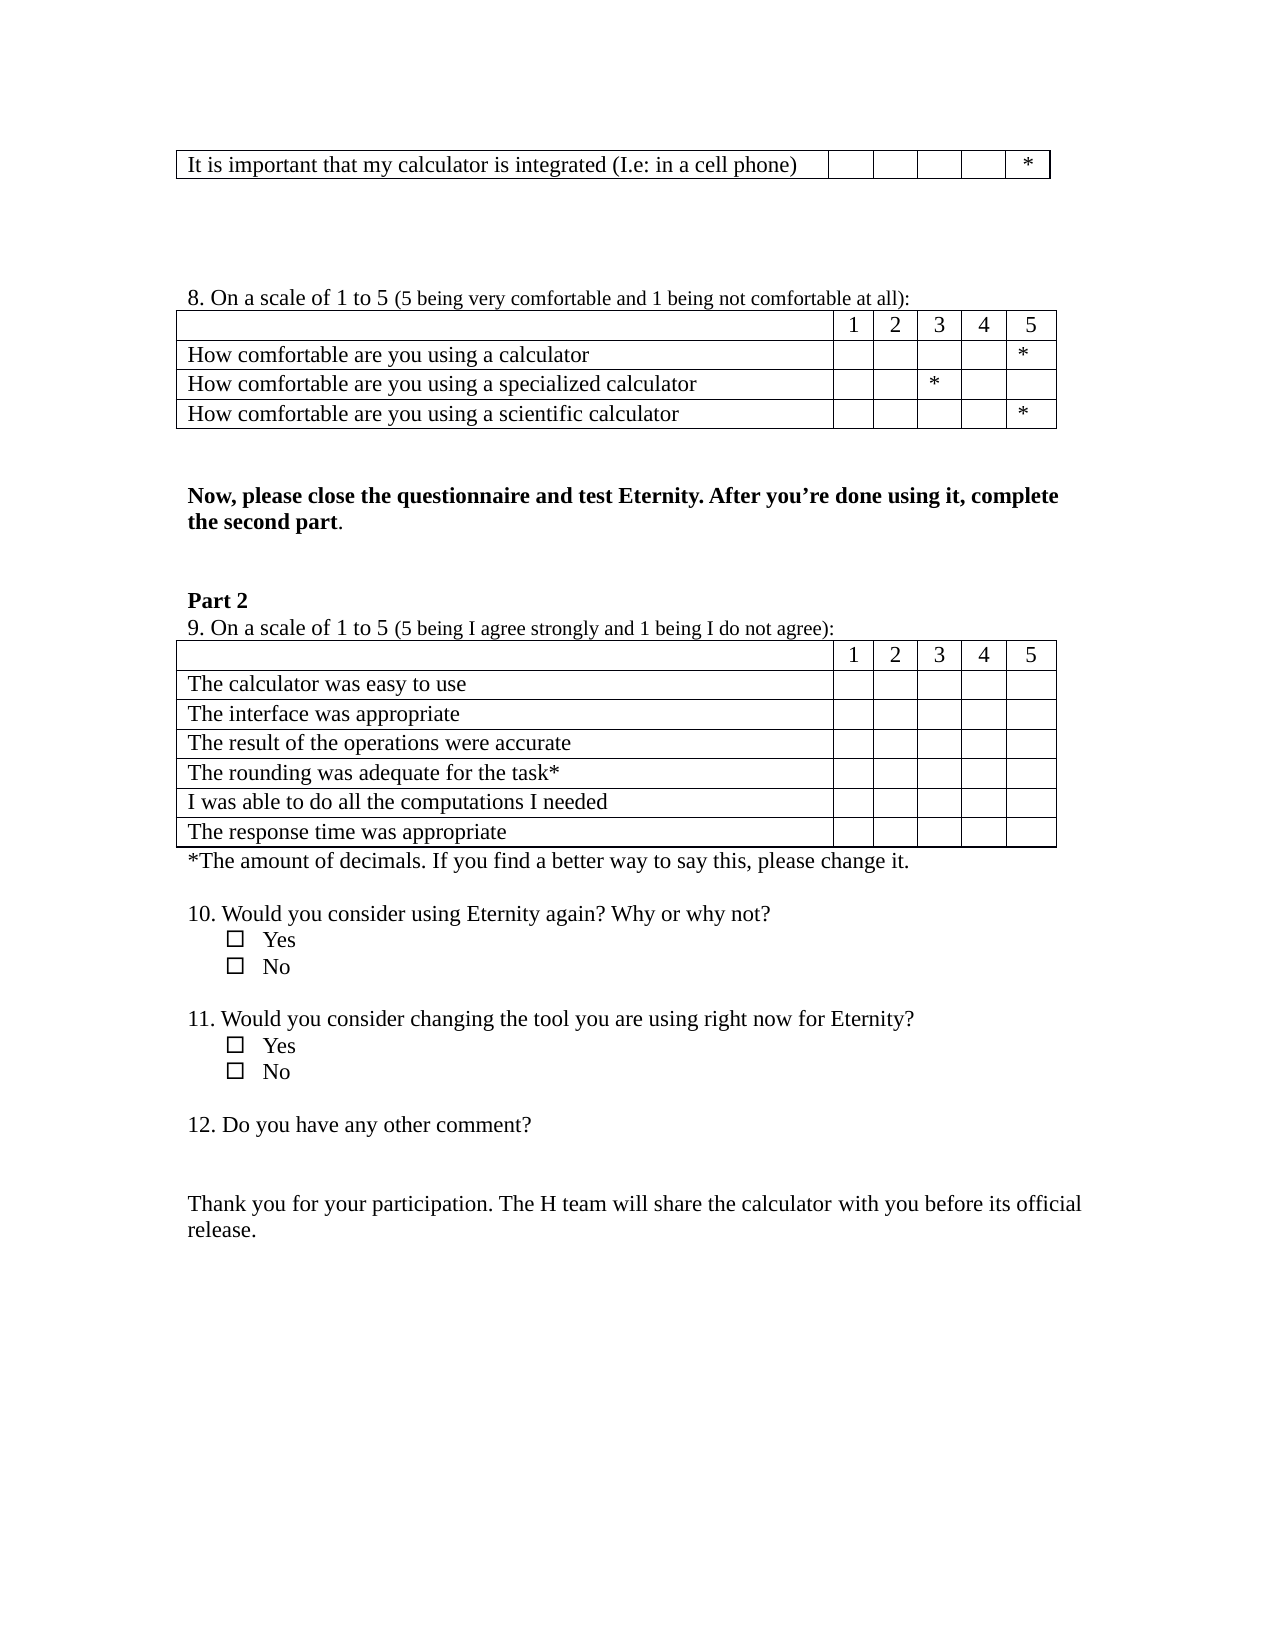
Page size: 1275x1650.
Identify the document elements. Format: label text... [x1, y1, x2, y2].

text Part 2 [187, 587, 1087, 614]
table_cell The result of the operations were accurate [177, 730, 833, 758]
table_cell [834, 400, 873, 428]
table_header 5 [1007, 311, 1056, 340]
table_header 3 [918, 641, 961, 669]
table_header 1 [834, 311, 873, 340]
table_cell [962, 671, 1006, 699]
table_cell [962, 759, 1006, 787]
table_cell [918, 671, 961, 699]
table_cell The calculator was easy to use [177, 671, 833, 699]
table_cell [834, 370, 873, 399]
list Yes [225, 1032, 1087, 1058]
table_cell [874, 818, 917, 846]
text 9. On a scale of 1 to 5 (5 being I agree strongly and 1 being I do not agree): [187, 614, 1087, 640]
table_cell [834, 700, 873, 728]
table_cell How comfortable are you using a scientific calculator [177, 400, 833, 428]
table_cell * [918, 370, 961, 399]
table_cell [1007, 730, 1056, 758]
table_header 4 [962, 641, 1006, 669]
table_cell [834, 671, 873, 699]
text Thank you for your participation. The H team will share the calculator with you before its official release. [187, 1190, 1087, 1243]
table_cell How comfortable are you using a calculator [177, 341, 833, 369]
table_cell It is important that my calculator is integrated (I.e: in a cell phone) [177, 151, 828, 177]
table_cell [962, 370, 1006, 399]
list No [225, 953, 1087, 979]
table_cell [834, 789, 873, 817]
table_cell * [1007, 400, 1056, 428]
table_cell [918, 730, 961, 758]
table_cell How comfortable are you using a specialized calculator [177, 370, 833, 399]
table_cell [874, 789, 917, 817]
text 10. Would you consider using Eternity again? Why or why not? [187, 900, 1087, 926]
table_cell [874, 671, 917, 699]
table_cell [834, 759, 873, 787]
table_cell [962, 700, 1006, 728]
table_cell [918, 700, 961, 728]
table_cell [874, 759, 917, 787]
table_cell [962, 818, 1006, 846]
table_cell The rounding was adequate for the task* [177, 759, 833, 787]
text 8. On a scale of 1 to 5 (5 being very comfortable and 1 being not comfortable at all): [187, 284, 1087, 310]
table_cell [1007, 370, 1056, 399]
table_header 2 [874, 641, 917, 669]
list Yes [225, 926, 1087, 953]
table_cell The interface was appropriate [177, 700, 833, 728]
table_header 2 [874, 311, 917, 340]
table_cell [874, 400, 917, 428]
table_cell [874, 730, 917, 758]
table_cell [962, 151, 1005, 177]
table_cell [829, 151, 873, 177]
table_header 1 [834, 641, 873, 669]
table_cell [962, 400, 1006, 428]
table_cell [1007, 759, 1056, 787]
text Now, please close the questionnaire and test Eternity. After you’re done using it, complete the second part. [187, 482, 1087, 534]
table_cell [1007, 700, 1056, 728]
table_header 5 [1007, 641, 1056, 669]
table_cell [1007, 818, 1056, 846]
table_cell [834, 818, 873, 846]
table_cell [834, 341, 873, 369]
table_cell [962, 730, 1006, 758]
table_cell [918, 151, 961, 177]
table_cell [918, 341, 961, 369]
table_cell I was able to do all the computations I needed [177, 789, 833, 817]
table_cell [1007, 789, 1056, 817]
table_cell [918, 400, 961, 428]
text *The amount of decimals. If you find a better way to say this, please change it. [187, 847, 1087, 874]
table_cell [918, 818, 961, 846]
table_cell [962, 341, 1006, 369]
table_cell [874, 341, 917, 369]
table_header 4 [962, 311, 1006, 340]
table_cell [1007, 671, 1056, 699]
table_cell [874, 151, 917, 177]
table_header [177, 641, 833, 669]
table_cell [874, 700, 917, 728]
text 11. Would you consider changing the tool you are using right now for Eternity? [187, 1006, 1087, 1032]
table_cell * [1006, 151, 1049, 177]
table_header [177, 311, 833, 340]
table_cell [962, 789, 1006, 817]
text 12. Do you have any other comment? [187, 1111, 1087, 1137]
table_cell [918, 759, 961, 787]
table_cell The response time was appropriate [177, 818, 833, 846]
table_cell [874, 370, 917, 399]
table_cell * [1007, 341, 1056, 369]
table_cell [918, 789, 961, 817]
table_header 3 [918, 311, 961, 340]
table_cell [834, 730, 873, 758]
list No [225, 1058, 1087, 1084]
